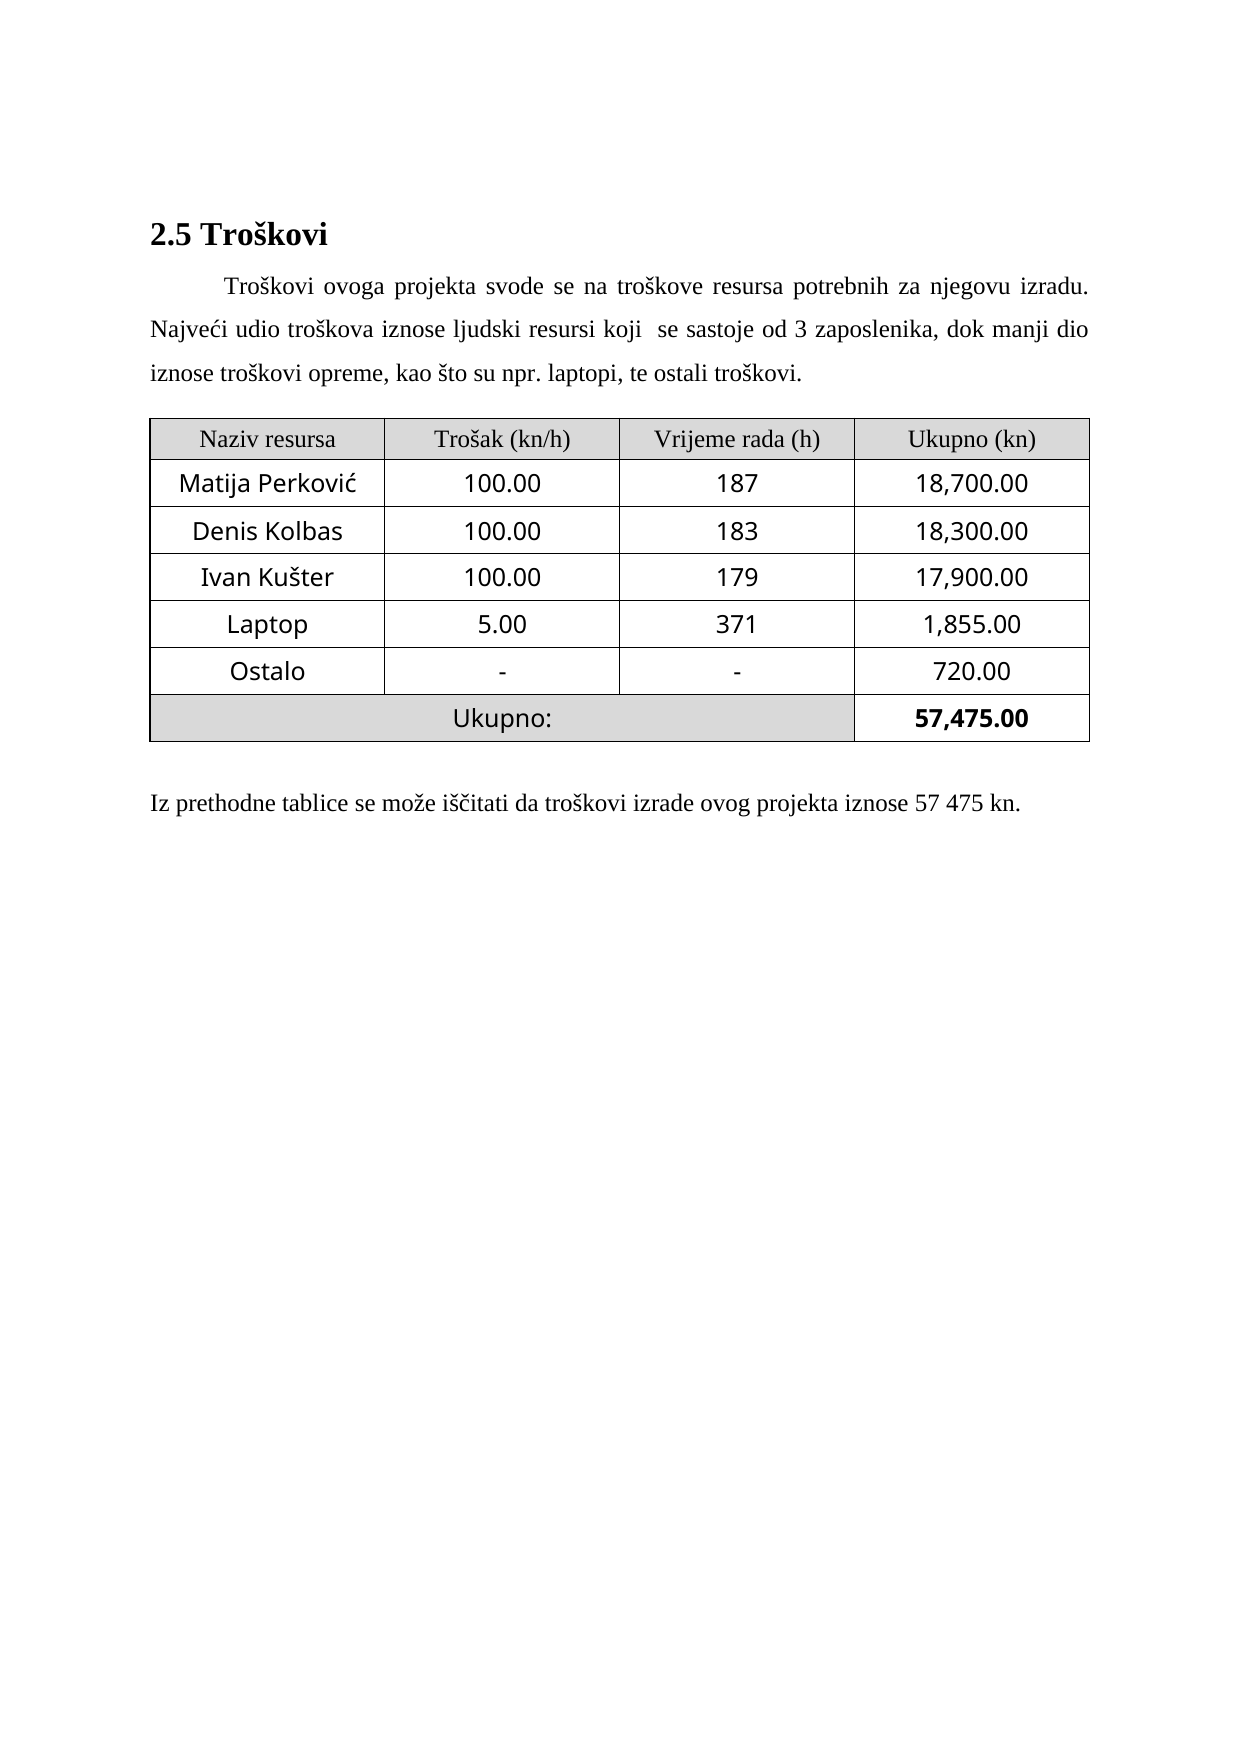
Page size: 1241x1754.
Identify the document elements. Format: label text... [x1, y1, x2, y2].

table_header Naziv resursa [151, 419, 384, 459]
table_cell 100.00 [385, 507, 619, 553]
table_cell [151, 904, 261, 931]
table_cell Laptop [151, 601, 384, 647]
table_cell Ostalo [151, 648, 384, 694]
subtitle 2.5 Troškovi [150, 214, 1090, 252]
table_cell [261, 904, 418, 931]
table_cell 179 [620, 554, 854, 600]
table_cell 1,855.00 [855, 601, 1089, 647]
table_header [151, 848, 261, 875]
text Iz prethodne tablice se može iščitati da troškovi izrade ovog projekta iznose 57 475 kn. [150, 788, 1090, 816]
table_cell [261, 1044, 418, 1072]
table_header [261, 848, 418, 875]
table_cell [261, 875, 418, 903]
table_header Vrijeme rada (h) [620, 419, 854, 459]
table_cell - [385, 648, 619, 694]
table_header Trošak (kn/h) [385, 419, 619, 459]
table_cell Ivan Kušter [151, 554, 384, 600]
table_cell 18,700.00 [855, 460, 1089, 506]
table_cell 371 [620, 601, 854, 647]
text Troškovi ovoga projekta svode se na troškove resursa potrebnih za njegovu izradu. Najveći udio troškova iznose ljudski resursi koji se sastoje od 3 zaposlenika, dok manji dio iznose troškovi opreme, kao što su npr. laptopi, te ostali troškovi. [150, 271, 1090, 386]
table_cell - [620, 648, 854, 694]
table_cell 720.00 [855, 648, 1089, 694]
table_cell [151, 1044, 261, 1072]
table_cell Matija Perković [151, 460, 384, 506]
table_header Ukupno (kn) [855, 419, 1089, 459]
table_cell [151, 931, 261, 1043]
table_cell 187 [620, 460, 854, 506]
table_cell 100.00 [385, 554, 619, 600]
table_cell 183 [620, 507, 854, 553]
table_cell [261, 931, 418, 1043]
table_cell 17,900.00 [855, 554, 1089, 600]
table_cell Ukupno: [151, 695, 854, 741]
table_cell Denis Kolbas [151, 507, 384, 553]
table_cell 18,300.00 [855, 507, 1089, 553]
table_cell 100.00 [385, 460, 619, 506]
table_cell 5.00 [385, 601, 619, 647]
table_cell 57,475.00 [855, 695, 1089, 741]
table_cell [151, 875, 261, 903]
